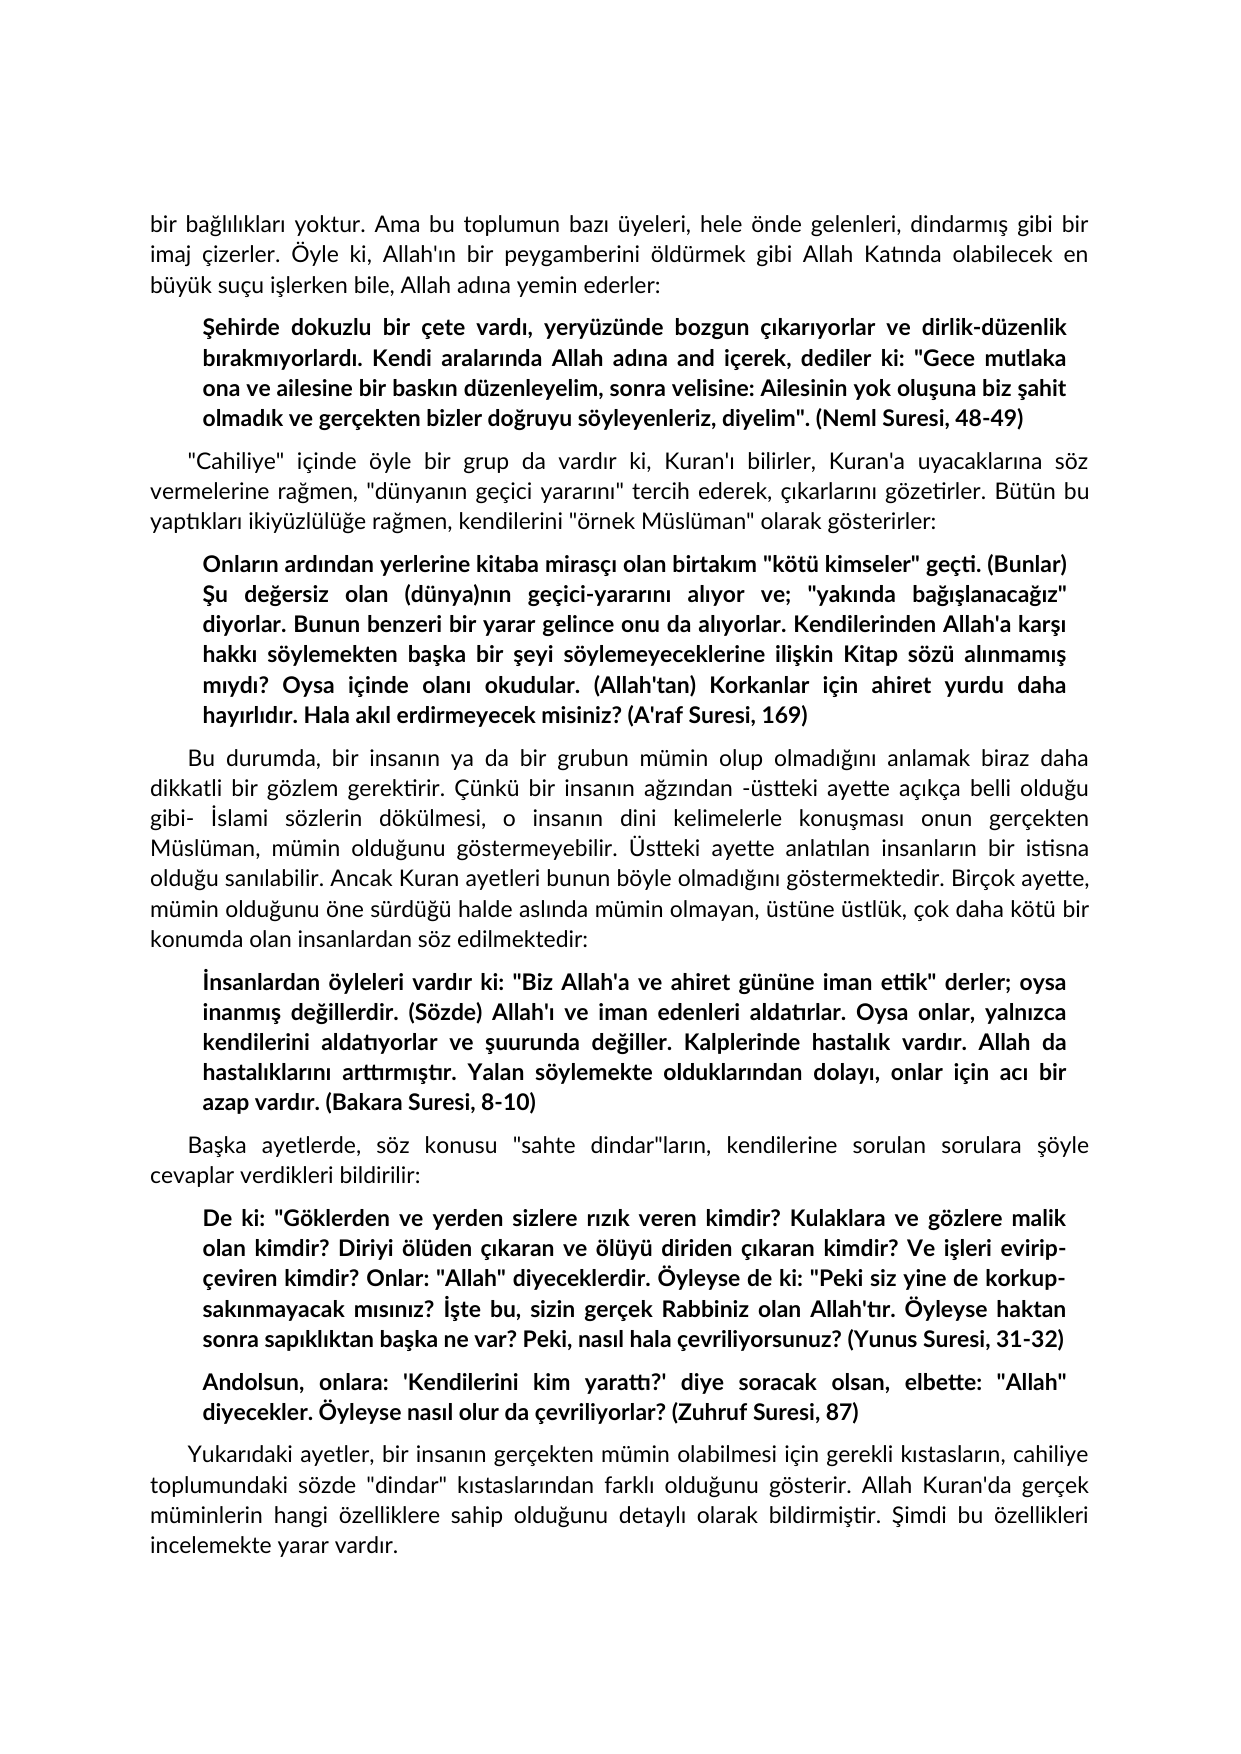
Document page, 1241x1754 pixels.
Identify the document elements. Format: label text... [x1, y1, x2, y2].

text bir bağlılıkları yoktur. Ama bu toplumun bazı üyeleri, hele önde gelenleri, dindarmış gibi bir imaj çizerler. Öyle ki, Allah'ın bir peygamberini öldürmek gibi Allah Katında olabilecek en büyük suçu işlerken bile, Allah adına yemin ederler: [150, 210, 1090, 298]
text Andolsun, onlara: 'Kendilerini kim yarattı?' diye soracak olsan, elbette: "Allah" diyecekler. Öyleyse nasıl olur da çevriliyorlar? (Zuhruf Suresi, 87) [202, 1367, 1068, 1425]
text De ki: "Göklerden ve yerden sizlere rızık veren kimdir? Kulaklara ve gözlere malik olan kimdir? Diriyi ölüden çıkaran ve ölüyü diriden çıkaran kimdir? Ve işleri evirip-çeviren kimdir? Onlar: "Allah" diyeceklerdir. Öyleyse de ki: "Peki siz yine de korkup-sakınmayacak mısınız? İşte bu, sizin gerçek Rabbiniz olan Allah'tır. Öyleyse haktan sonra sapıklıktan başka ne var? Peki, nasıl hala çevriliyorsunuz? (Yunus Suresi, 31-32) [202, 1204, 1068, 1352]
text "Cahiliye" içinde öyle bir grup da vardır ki, Kuran'ı bilirler, Kuran'a uyacaklarına söz vermelerine rağmen, "dünyanın geçici yararını" tercih ederek, çıkarlarını gözetirler. Bütün bu yaptıkları ikiyüzlülüğe rağmen, kendilerini "örnek Müslüman" olarak gösterirler: [150, 446, 1090, 534]
text İnsanlardan öyleleri vardır ki: "Biz Allah'a ve ahiret gününe iman ettik" derler; oysa inanmış değillerdir. (Sözde) Allah'ı ve iman edenleri aldatırlar. Oysa onlar, yalnızca kendilerini aldatıyorlar ve şuurunda değiller. Kalplerinde hastalık vardır. Allah da hastalıklarını arttırmıştır. Yalan söylemekte olduklarından dolayı, onlar için acı bir azap vardır. (Bakara Suresi, 8-10) [202, 967, 1068, 1116]
text Yukarıdaki ayetler, bir insanın gerçekten mümin olabilmesi için gerekli kıstasların, cahiliye toplumundaki sözde "dindar" kıstaslarından farklı olduğunu gösterir. Allah Kuran'da gerçek müminlerin hangi özelliklere sahip olduğunu detaylı olarak bildirmiştir. Şimdi bu özellikleri incelemekte yarar vardır. [150, 1440, 1090, 1558]
text Şehirde dokuzlu bir çete vardı, yeryüzünde bozgun çıkarıyorlar ve dirlik-düzenlik bırakmıyorlardı. Kendi aralarında Allah adına and içerek, dediler ki: "Gece mutlaka ona ve ailesine bir baskın düzenleyelim, sonra velisine: Ailesinin yok oluşuna biz şahit olmadık ve gerçekten bizler doğruyu söyleyenleriz, diyelim". (Neml Suresi, 48-49) [202, 313, 1068, 431]
text Bu durumda, bir insanın ya da bir grubun mümin olup olmadığını anlamak biraz daha dikkatli bir gözlem gerektirir. Çünkü bir insanın ağzından -üstteki ayette açıkça belli olduğu gibi- İslami sözlerin dökülmesi, o insanın dini kelimelerle konuşması onun gerçekten Müslüman, mümin olduğunu göstermeyebilir. Üstteki ayette anlatılan insanların bir istisna olduğu sanılabilir. Ancak Kuran ayetleri bunun böyle olmadığını göstermektedir. Birçok ayette, mümin olduğunu öne sürdüğü halde aslında mümin olmayan, üstüne üstlük, çok daha kötü bir konumda olan insanlardan söz edilmektedir: [150, 743, 1090, 952]
text Başka ayetlerde, söz konusu "sahte dindar"ların, kendilerine sorulan sorulara şöyle cevaplar verdikleri bildirilir: [150, 1131, 1090, 1188]
text Onların ardından yerlerine kitaba mirasçı olan birtakım "kötü kimseler" geçti. (Bunlar) Şu değersiz olan (dünya)nın geçici-yararını alıyor ve; "yakında bağışlanacağız" diyorlar. Bunun benzeri bir yarar gelince onu da alıyorlar. Kendilerinden Allah'a karşı hakkı söylemekten başka bir şeyi söylemeyeceklerine ilişkin Kitap sözü alınmamış mıydı? Oysa içinde olanı okudular. (Allah'tan) Korkanlar için ahiret yurdu daha hayırlıdır. Hala akıl erdirmeyecek misiniz? (A'raf Suresi, 169) [202, 549, 1068, 728]
